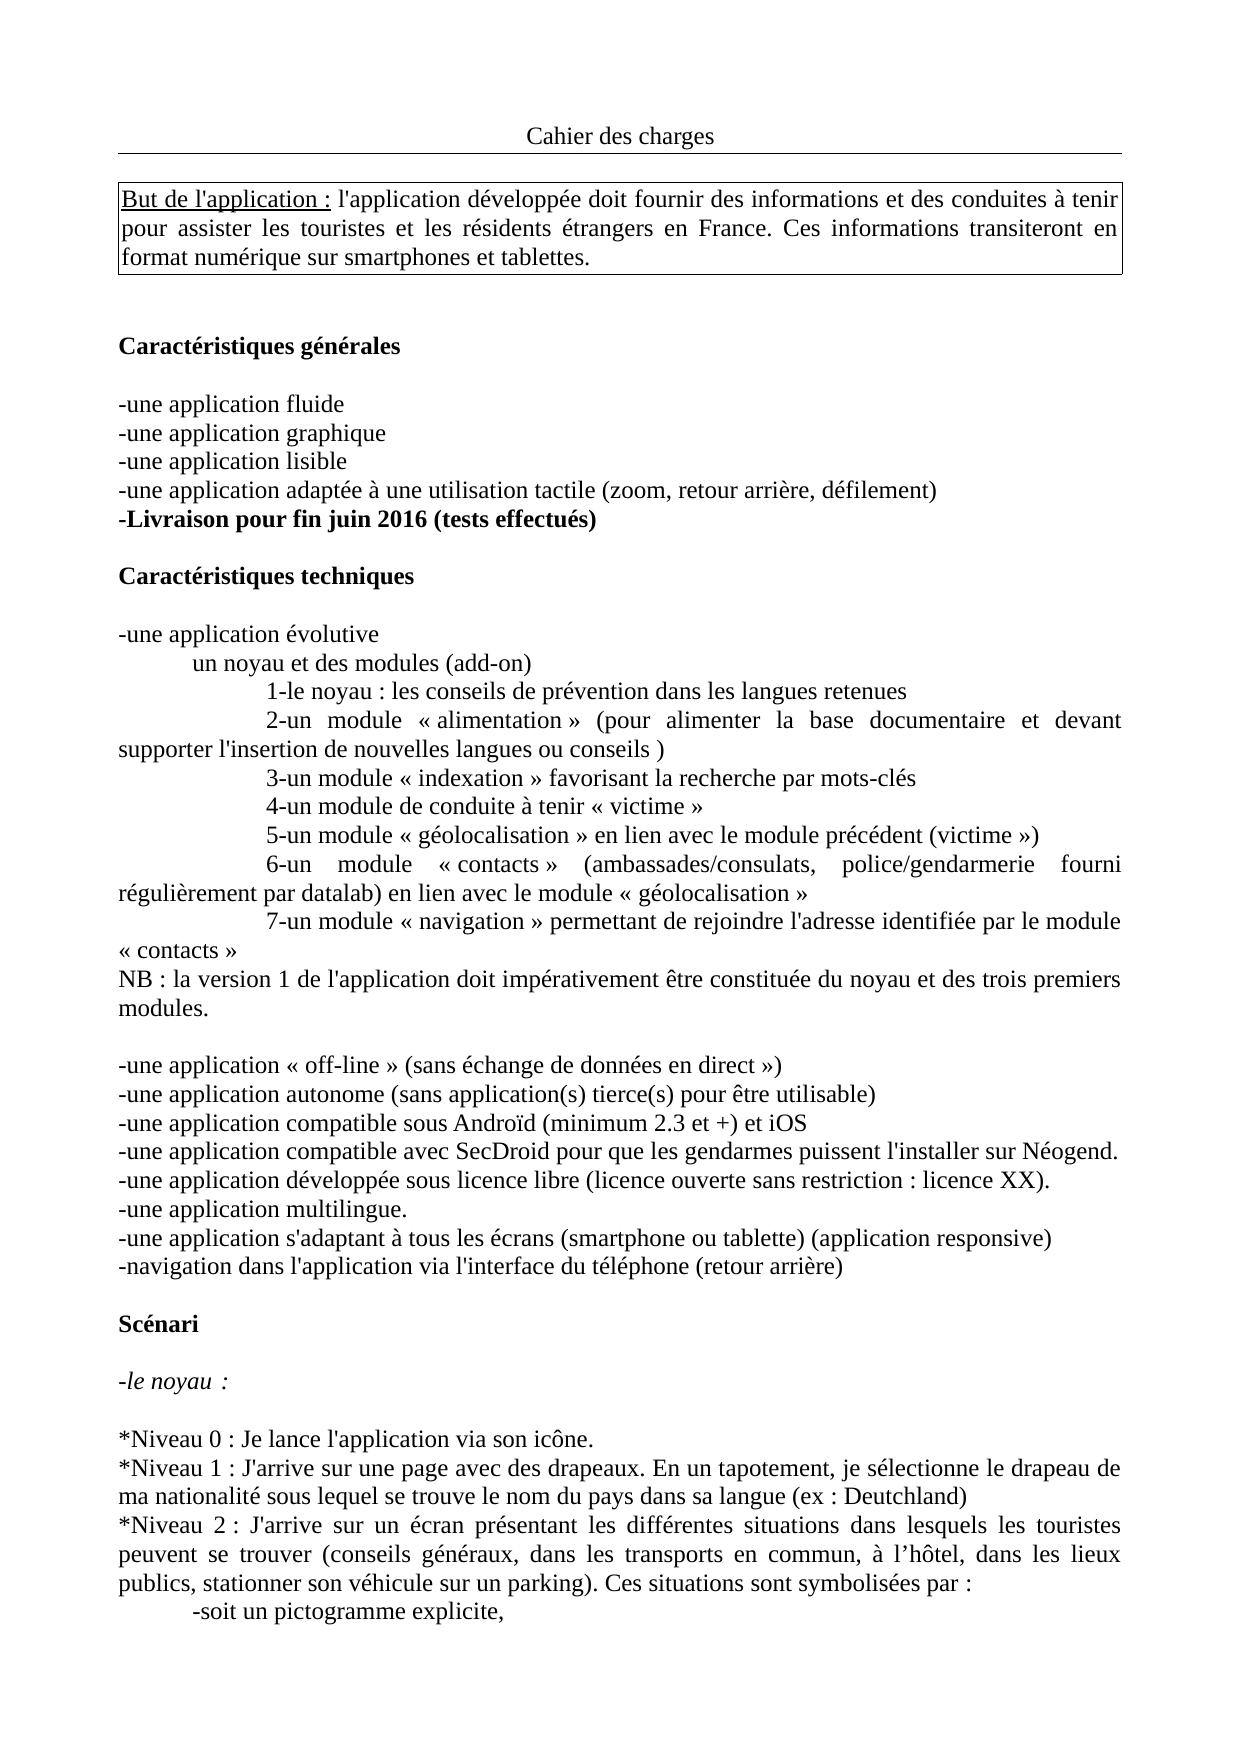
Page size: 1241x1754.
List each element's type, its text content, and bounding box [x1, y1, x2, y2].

text But de l'application : l'application développée doit fournir des informations et des conduites à tenir pour assister les touristes et les résidents étrangers en France. Ces informations transiteront en format numérique sur smartphones et tablettes. [119, 183, 1122, 274]
text -une application adaptée à une utilisation tactile (zoom, retour arrière, défilement) [118, 475, 1122, 504]
text -une application multilingue. [118, 1194, 1122, 1223]
text Caractéristiques techniques [118, 561, 1122, 590]
text Cahier des charges [118, 118, 1122, 153]
text *Niveau 1 : J'arrive sur une page avec des drapeaux. En un tapotement, je sélectionne le drapeau de ma nationalité sous lequel se trouve le nom du pays dans sa langue (ex : Deutchland) [118, 1453, 1122, 1510]
text -Livraison pour fin juin 2016 (tests effectués) [118, 504, 1122, 533]
text Caractéristiques générales [118, 331, 1122, 360]
text -une application compatible avec SecDroid pour que les gendarmes puissent l'installer sur Néogend. [118, 1136, 1122, 1165]
text -une application « off-line » (sans échange de données en direct ») [118, 1050, 1122, 1079]
text 1-le noyau : les conseils de prévention dans les langues retenues [118, 676, 1122, 705]
text 4-un module de conduite à tenir « victime » [118, 791, 1122, 820]
text Scénari [118, 1309, 1122, 1338]
text 3-un module « indexation » favorisant la recherche par mots-clés [118, 763, 1122, 791]
text 6-un module « contacts » (ambassades/consulats, police/gendarmerie fourni régulièrement par datalab) en lien avec le module « géolocalisation » [118, 849, 1122, 906]
text *Niveau 2 : J'arrive sur un écran présentant les différentes situations dans lesquels les touristes peuvent se trouver (conseils généraux, dans les transports en commun, à l’hôtel, dans les lieux publics, stationner son véhicule sur un parking). Ces situations sont symbolisées par : [118, 1510, 1122, 1596]
text 2-un module « alimentation » (pour alimenter la base documentaire et devant supporter l'insertion de nouvelles langues ou conseils ) [118, 705, 1122, 763]
text 7-un module « navigation » permettant de rejoindre l'adresse identifiée par le module « contacts » [118, 906, 1122, 964]
text -une application développée sous licence libre (licence ouverte sans restriction : licence XX). [118, 1165, 1122, 1194]
text -une application évolutive [118, 619, 1122, 648]
text *Niveau 0 : Je lance l'application via son icône. [118, 1424, 1122, 1453]
text -soit un pictogramme explicite, [118, 1596, 1122, 1625]
text -une application compatible sous Androïd (minimum 2.3 et +) et iOS [118, 1108, 1122, 1136]
text -navigation dans l'application via l'interface du téléphone (retour arrière) [118, 1251, 1122, 1280]
text 5-un module « géolocalisation » en lien avec le module précédent (victime ») [118, 820, 1122, 849]
text -une application graphique [118, 418, 1122, 446]
text NB : la version 1 de l'application doit impérativement être constituée du noyau et des trois premiers modules. [118, 964, 1122, 1021]
text -une application autonome (sans application(s) tierce(s) pour être utilisable) [118, 1079, 1122, 1108]
text -une application lisible [118, 446, 1122, 475]
text un noyau et des modules (add-on) [118, 648, 1122, 676]
text -une application s'adaptant à tous les écrans (smartphone ou tablette) (application responsive) [118, 1223, 1122, 1251]
text -le noyau : [118, 1366, 1122, 1395]
text -une application fluide [118, 389, 1122, 418]
